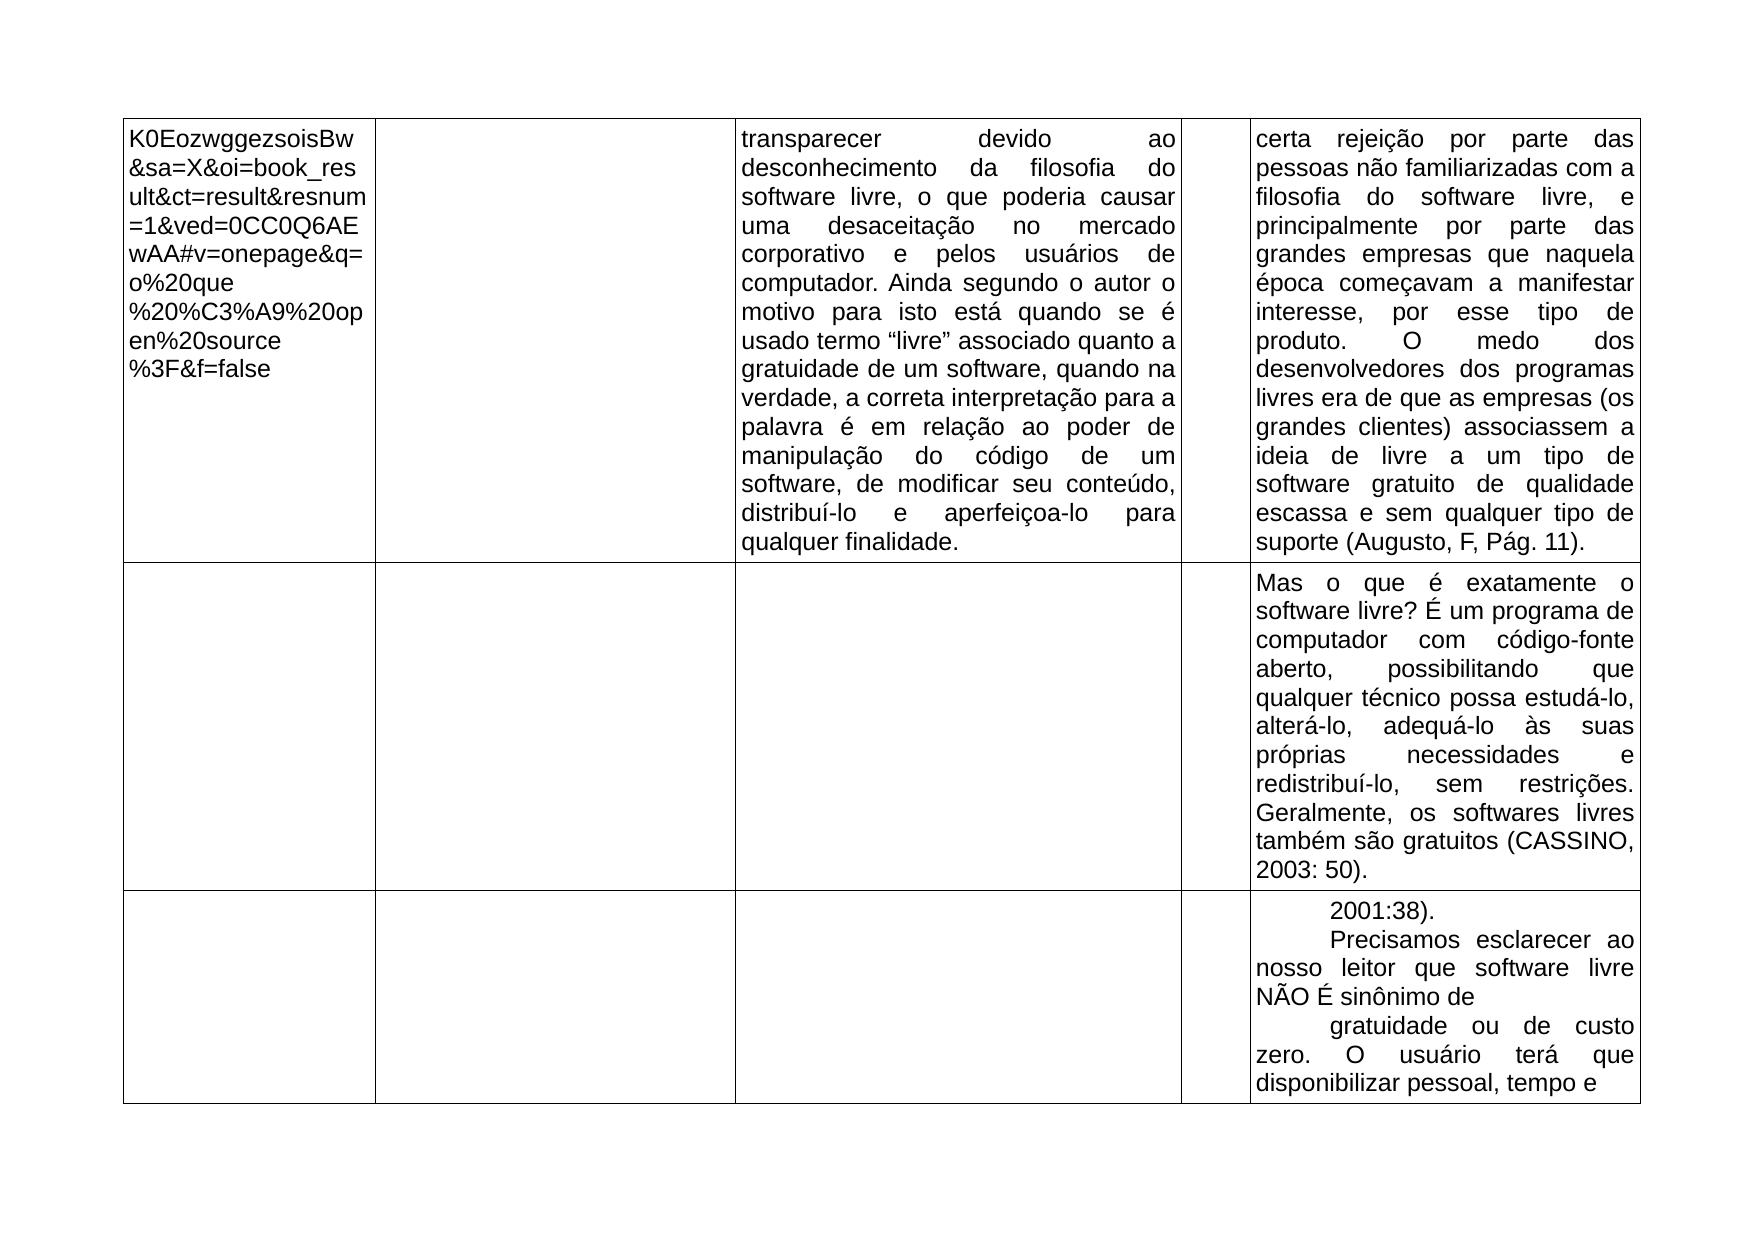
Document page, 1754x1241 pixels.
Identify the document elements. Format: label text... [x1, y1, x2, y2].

table_cell [1182, 119, 1250, 561]
table_cell [736, 563, 1181, 889]
table_cell certa rejeição por parte das pessoas não familiarizadas com a filosofia do software livre, e principalmente por parte das grandes empresas que naquela época começavam a manifestar interesse, por esse tipo de produto. O medo dos desenvolvedores dos programas livres era de que as empresas (os grandes clientes) associassem a ideia de livre a um tipo de software gratuito de qualidade escassa e sem qualquer tipo de suporte (Augusto, F, Pág. 11). [1251, 119, 1640, 561]
table_cell transparecer devido ao desconhecimento da filosofia do software livre, o que poderia causar uma desaceitação no mercado corporativo e pelos usuários de computador. Ainda segundo o autor o motivo para isto está quando se é usado termo “livre” associado quanto a gratuidade de um software, quando na verdade, a correta interpretação para a palavra é em relação ao poder de manipulação do código de um software, de modificar seu conteúdo, distribuí-lo e aperfeiçoa-lo para qualquer finalidade. [736, 119, 1181, 561]
table_cell [376, 891, 735, 1103]
table_cell Mas o que é exatamente o software livre? É um programa de computador com código-fonte aberto, possibilitando que qualquer técnico possa estudá-lo, alterá-lo, adequá-lo às suas próprias necessidades e redistribuí-lo, sem restrições. Geralmente, os softwares livres também são gratuitos (CASSINO, 2003: 50). [1251, 563, 1640, 889]
table_cell 2001:38). Precisamos esclarecer ao nosso leitor que software livre NÃO É sinônimo de gratuidade ou de custo zero. O usuário terá que disponibilizar pessoal, tempo e [1251, 891, 1640, 1103]
table_cell K0EozwggezsoisBw&sa=X&oi=book_result&ct=result&resnum=1&ved=0CC0Q6AEwAA#v=onepage&q=o%20que%20%C3%A9%20open%20source%3F&f=false [124, 119, 375, 561]
table_cell [124, 891, 375, 1103]
table_cell [1182, 563, 1250, 889]
table_cell [376, 119, 735, 561]
table_cell [376, 563, 735, 889]
table_cell [124, 563, 375, 889]
table_cell [1182, 891, 1250, 1103]
table_cell [736, 891, 1181, 1103]
